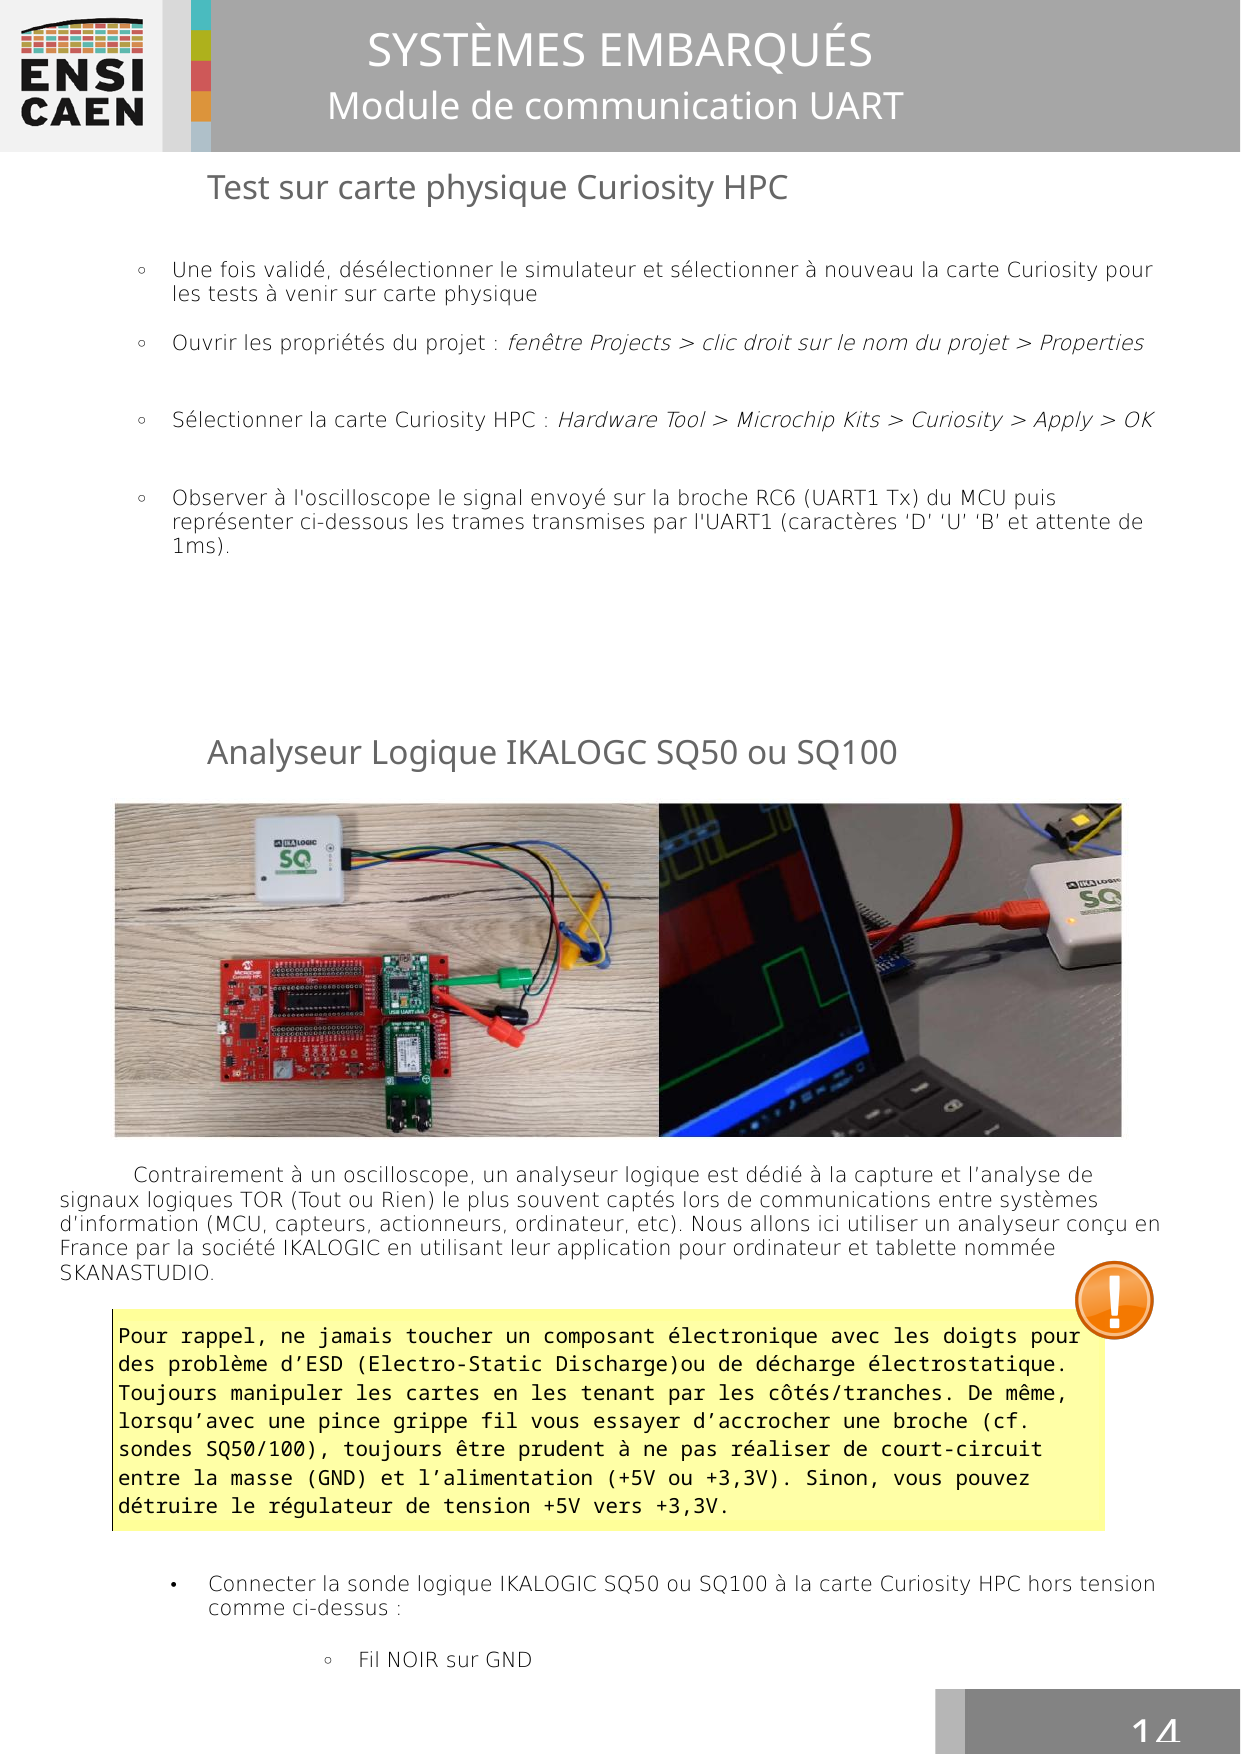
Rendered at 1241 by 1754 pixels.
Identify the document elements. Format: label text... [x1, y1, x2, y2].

list Une fois validé, désélectionner le simulateur et sélectionner à nouveau la carte Curiosity pour les tests à venir sur carte physique [134, 258, 1181, 307]
list Sélectionner la carte Curiosity HPC : Hardware Tool > Microchip Kits > Curiosity > Apply > OK [134, 408, 1181, 433]
picture [0, 0, 1241, 152]
text Analyseur Logique IKALOGC SQ50 ou SQ100 [59, 729, 1181, 774]
picture [110, 798, 1130, 1140]
picture [1073, 1260, 1155, 1341]
list Ouvrir les propriétés du projet : fenêtre Projects > clic droit sur le nom du projet > Properties [134, 331, 1181, 355]
text Test sur carte physique Curiosity HPC [59, 164, 1181, 209]
picture [935, 1689, 1241, 1754]
table_header Pour rappel, ne jamais toucher un composant électronique avec les doigts pour des problème d’ESD (Electro-Static Discharge)ou de décharge électrostatique. Toujours manipuler les cartes en les tenant par les côtés/tranches. De même, lorsqu’avec une pince grippe fil vous essayer d’accrocher une broche (cf. sondes SQ50/100), toujours être prudent à ne pas réaliser de court-circuit entre la masse (GND) et l’alimentation (+5V ou +3,3V). Sinon, vous pouvez détruire le régulateur de tension +5V vers +3,3V. [113, 1309, 1105, 1531]
text Contrairement à un oscilloscope, un analyseur logique est dédié à la capture et l’analyse de signaux logiques TOR (Tout ou Rien) le plus souvent captés lors de communications entre systèmes d’information (MCU, capteurs, actionneurs, ordinateur, etc). Nous allons ici utiliser un analyseur conçu en France par la société IKALOGIC en utilisant leur application pour ordinateur et tablette nommée SKANASTUDIO. [59, 1163, 1181, 1285]
list Fil NOIR sur GND [320, 1648, 1181, 1673]
list Observer à l'oscilloscope le signal envoyé sur la broche RC6 (UART1 Tx) du MCU puis représenter ci-dessous les trames transmises par l'UART1 (caractères ‘D’ ‘U’ ‘B’ et attente de 1ms). [134, 486, 1181, 559]
list Connecter la sonde logique IKALOGIC SQ50 ou SQ100 à la carte Curiosity HPC hors tension comme ci-dessus : [170, 1572, 1181, 1620]
